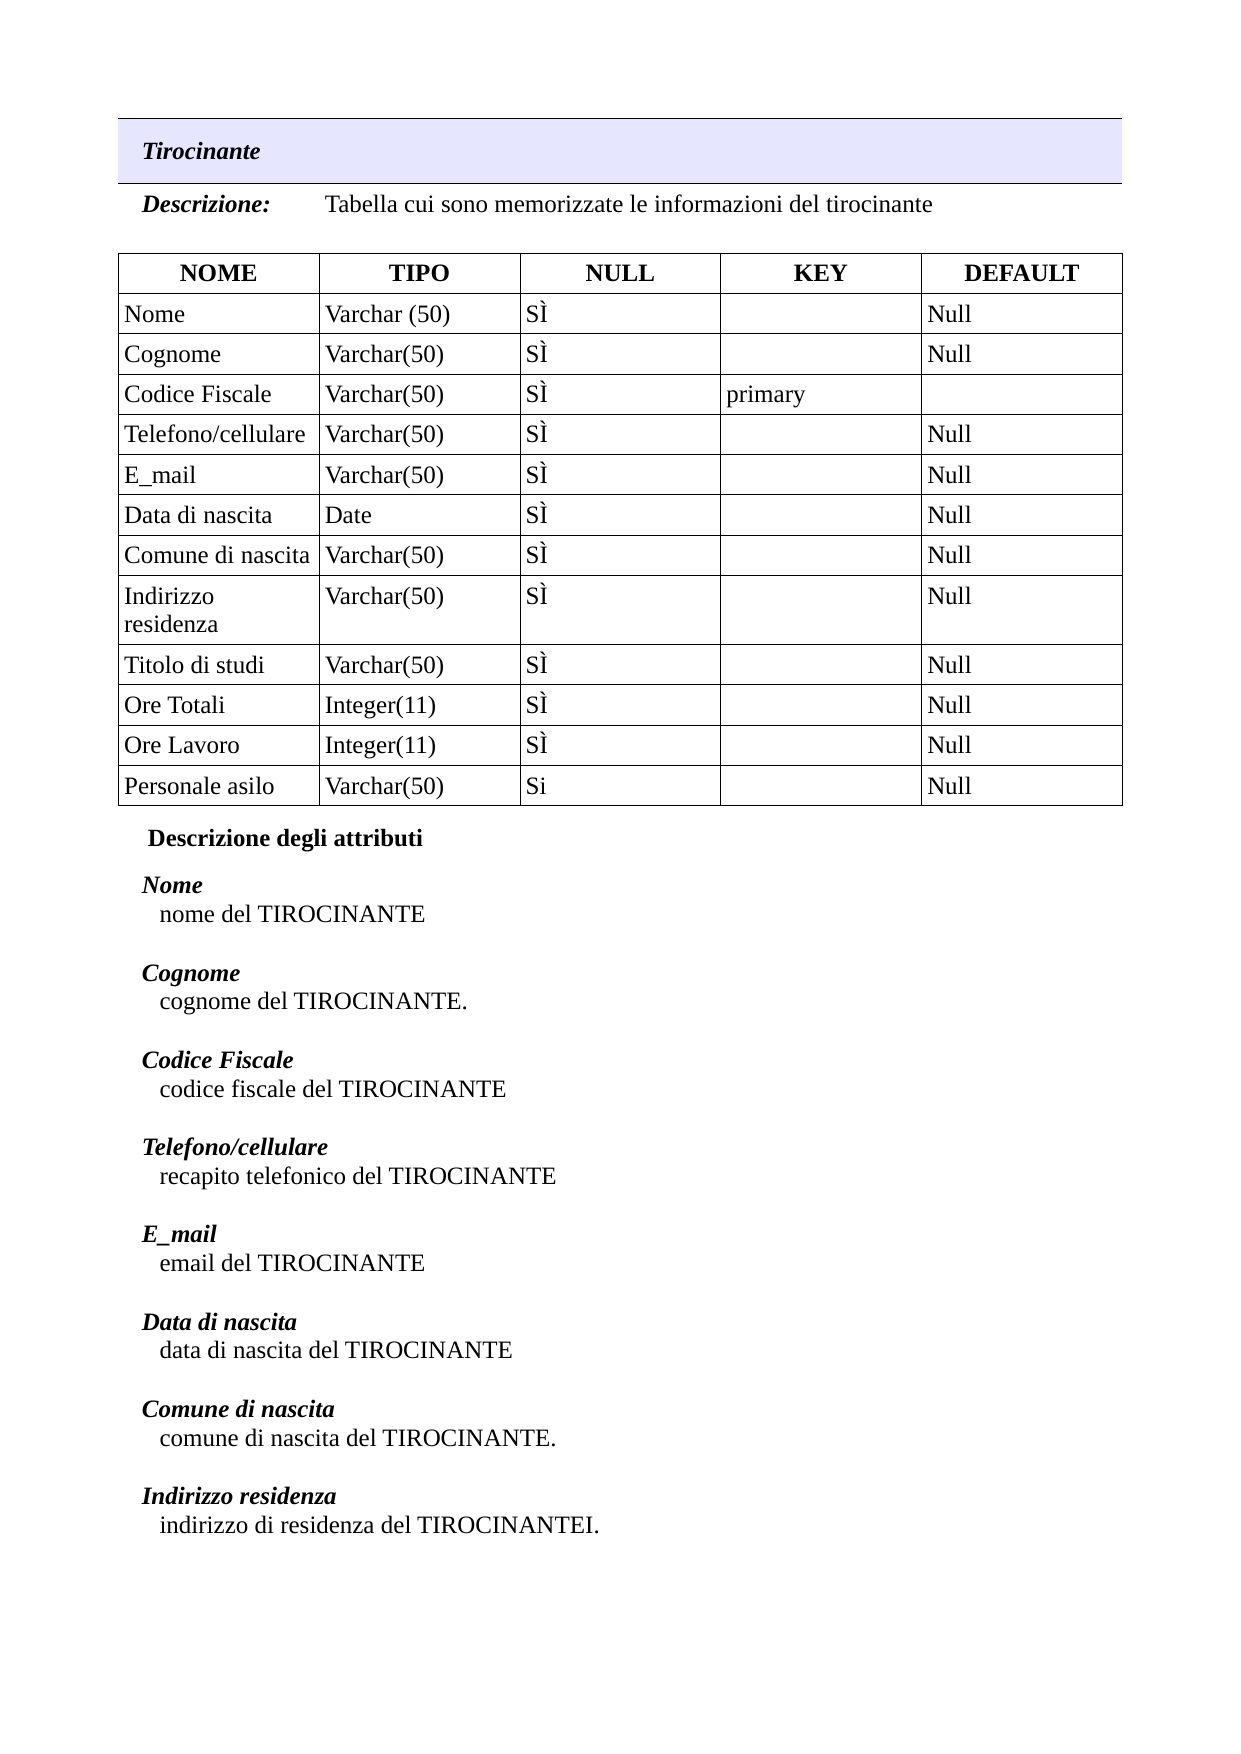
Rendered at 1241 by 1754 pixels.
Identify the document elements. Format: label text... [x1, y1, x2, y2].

table_cell Indirizzo residenza [119, 576, 319, 644]
table_cell Cognome [119, 334, 319, 373]
table_cell Varchar(50) [320, 455, 520, 494]
table_cell Personale asilo [119, 766, 319, 805]
table_cell SÌ [521, 375, 720, 414]
table_cell Date [320, 495, 520, 535]
table_cell Comune di nascita [119, 536, 319, 575]
table_cell Ore Lavoro [119, 726, 319, 765]
table_cell Null [922, 495, 1122, 535]
table_cell Varchar(50) [320, 766, 520, 805]
table_cell Null [922, 455, 1122, 494]
table_cell Cognome cognome del TIROCINANTE. [118, 952, 1122, 1039]
table_cell [922, 375, 1122, 414]
table_cell Varchar(50) [320, 334, 520, 373]
table_cell Varchar(50) [320, 375, 520, 414]
table_cell Data di nascita [119, 495, 319, 535]
table_cell [118, 223, 1122, 252]
table_cell Integer(11) [320, 685, 520, 725]
table_cell [721, 536, 921, 575]
table_cell NULL [521, 254, 720, 293]
table_cell Integer(11) [320, 726, 520, 765]
table_cell Si [521, 766, 720, 805]
table_cell Nome [119, 294, 319, 333]
table_cell Ore Totali [119, 685, 319, 725]
table_cell Null [922, 576, 1122, 644]
table_cell [721, 294, 921, 333]
table_cell Codice Fiscale [119, 375, 319, 414]
table_cell Telefono/cellulare recapito telefonico del TIROCINANTE [118, 1127, 1122, 1214]
table_cell Null [922, 334, 1122, 373]
table_cell Codice Fiscale codice fiscale del TIROCINANTE [118, 1039, 1122, 1127]
table_cell [721, 576, 921, 644]
table_cell Null [922, 685, 1122, 725]
table_cell Titolo di studi [119, 645, 319, 684]
table_cell [721, 685, 921, 725]
table_cell NOME [119, 254, 319, 293]
table_cell Data di nascita data di nascita del TIROCINANTE [118, 1301, 1122, 1388]
table_cell Varchar(50) [320, 645, 520, 684]
table_cell Varchar (50) [320, 294, 520, 333]
table_cell SÌ [521, 455, 720, 494]
subtitle Descrizione degli attributi [148, 824, 1122, 852]
table_cell SÌ [521, 645, 720, 684]
table_header Tirocinante [118, 119, 1122, 183]
table_cell SÌ [521, 495, 720, 535]
table_cell E_mail email del TIROCINANTE [118, 1214, 1122, 1301]
table_cell [721, 645, 921, 684]
table_cell Telefono/cellulare [119, 415, 319, 454]
table_cell Varchar(50) [320, 415, 520, 454]
table_cell SÌ [521, 334, 720, 373]
table_cell Varchar(50) [320, 576, 520, 644]
table_cell Varchar(50) [320, 536, 520, 575]
table_cell SÌ [521, 685, 720, 725]
table_cell primary [721, 375, 921, 414]
table_cell [721, 455, 921, 494]
table_cell Null [922, 415, 1122, 454]
table_cell Null [922, 645, 1122, 684]
table_cell E_mail [119, 455, 319, 494]
table_cell SÌ [521, 294, 720, 333]
table_cell SÌ [521, 415, 720, 454]
table_cell Null [922, 766, 1122, 805]
table_cell Null [922, 294, 1122, 333]
table_cell [721, 766, 921, 805]
table_header Nome nome del TIROCINANTE [118, 865, 1122, 952]
table_cell Null [922, 726, 1122, 765]
table_cell Indirizzo residenza indirizzo di residenza del TIROCINANTEI. [118, 1476, 1122, 1563]
table_cell Null [922, 536, 1122, 575]
table_cell [721, 726, 921, 765]
table_cell [721, 495, 921, 535]
table_cell SÌ [521, 576, 720, 644]
table_cell Tabella cui sono memorizzate le informazioni del tirocinante [319, 184, 1122, 223]
table_cell Descrizione: [118, 184, 319, 223]
table_cell TIPO [320, 254, 520, 293]
table_cell [721, 334, 921, 373]
table_cell Comune di nascita comune di nascita del TIROCINANTE. [118, 1389, 1122, 1476]
table_cell [721, 415, 921, 454]
table_cell SÌ [521, 536, 720, 575]
table_cell KEY [721, 254, 921, 293]
table_cell SÌ [521, 726, 720, 765]
table_cell DEFAULT [922, 254, 1122, 293]
